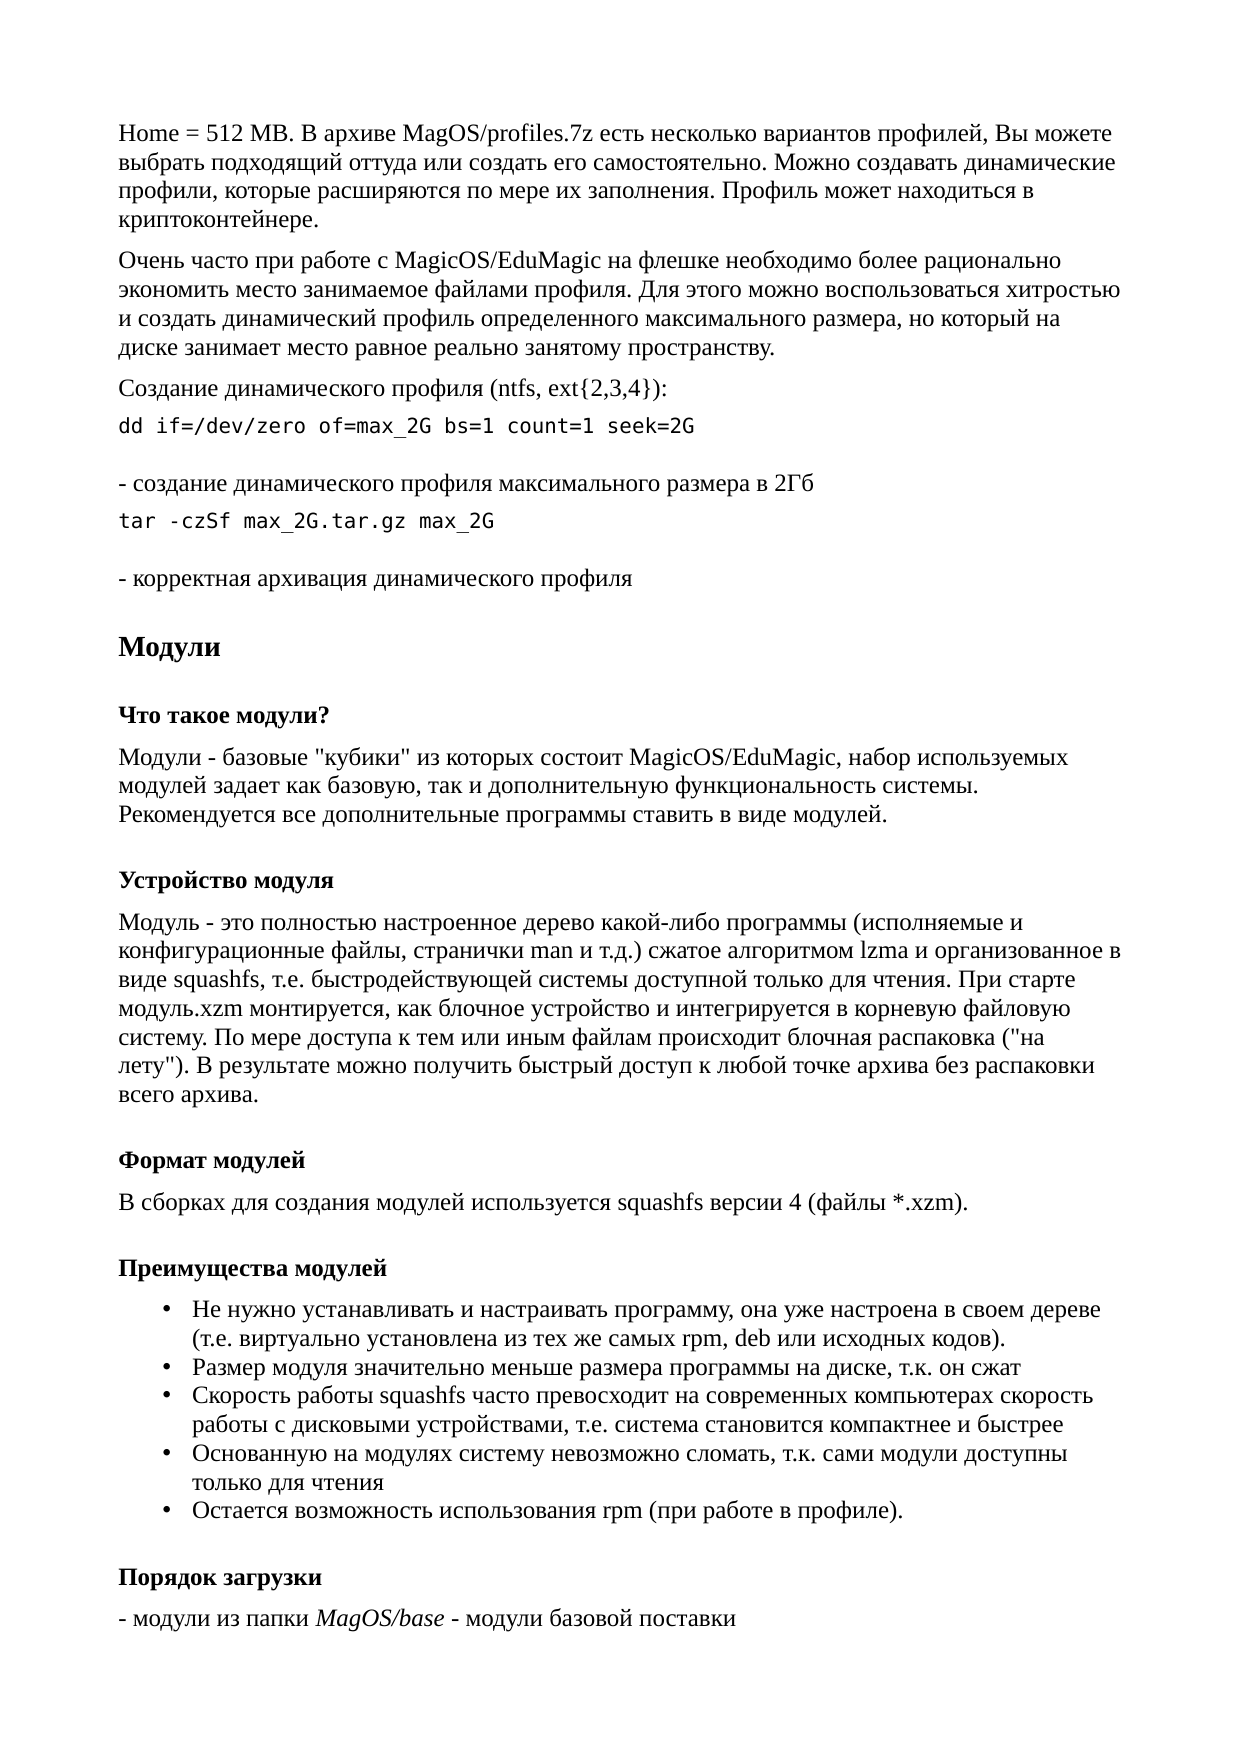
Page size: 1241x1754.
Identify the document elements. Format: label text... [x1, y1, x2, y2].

subtitle Устройство модуля [118, 865, 1122, 894]
subtitle Модули [118, 629, 1122, 663]
subtitle Преимущества модулей [118, 1253, 1122, 1282]
list Скорость работы squashfs часто превосходит на современных компьютерах скорость работы с дисковыми устройствами, т.е. система становится компактнее и быстрее [162, 1380, 1122, 1438]
subtitle Формат модулей [118, 1145, 1122, 1174]
text - модули из папки MagOS/base - модули базовой поставки [118, 1603, 1122, 1632]
subtitle Порядок загрузки [118, 1562, 1122, 1590]
list Размер модуля значительно меньше размера программы на диске, т.к. он сжат [162, 1352, 1122, 1380]
text Модули - базовые "кубики" из которых состоит MagicOS/EduMagic, набор используемых модулей задает как базовую, так и дополнительную функциональность системы. Рекомендуется все дополнительные программы ставить в виде модулей. [118, 742, 1122, 828]
text Создание динамического профиля (ntfs, ext{2,3,4}): [118, 373, 1122, 402]
text Модуль - это полностью настроенное дерево какой-либо программы (исполняемые и конфигурационные файлы, странички man и т.д.) сжатое алгоритмом lzma и организованное в виде squashfs, т.е. быстродействующей системы доступной только для чтения. При старте модуль.xzm монтируется, как блочное устройство и интегрируется в корневую файловую систему. По мере доступа к тем или иным файлам происходит блочная распаковка ("на лету"). В результате можно получить быстрый доступ к любой точке архива без распаковки всего архива. [118, 907, 1122, 1108]
text Очень часто при работе с MagicOS/EduMagic на флешке необходимо более рационально экономить место занимаемое файлами профиля. Для этого можно воспользоваться хитростью и создать динамический профиль определенного максимального размера, но который на диске занимает место равное реально занятому пространству. [118, 246, 1122, 361]
subtitle Что такое модули? [118, 700, 1122, 729]
text В сборках для создания модулей используется squashfs версии 4 (файлы *.xzm). [118, 1187, 1122, 1215]
text - создание динамического профиля максимального размера в 2Гб [118, 468, 1122, 497]
text - корректная архивация динамического профиля [118, 563, 1122, 592]
text dd if=/dev/zero of=max_2G bs=1 count=1 seek=2G [118, 414, 1122, 439]
text tar -czSf max_2G.tar.gz max_2G [118, 509, 1122, 534]
list Основанную на модулях систему невозможно сломать, т.к. сами модули доступны только для чтения [162, 1438, 1122, 1495]
list Не нужно устанавливать и настраивать программу, она уже настроена в своем дереве (т.е. виртуально установлена из тех же самых rpm, deb или исходных кодов). [162, 1294, 1122, 1352]
list Остается возможность использования rpm (при работе в профиле). [162, 1495, 1122, 1524]
text Home = 512 MB. В архиве MagOS/profiles.7z есть несколько вариантов профилей, Вы можете выбрать подходящий оттуда или создать его самостоятельно. Можно создавать динамические профили, которые расширяются по мере их заполнения. Профиль может находиться в криптоконтейнере. [118, 118, 1122, 233]
